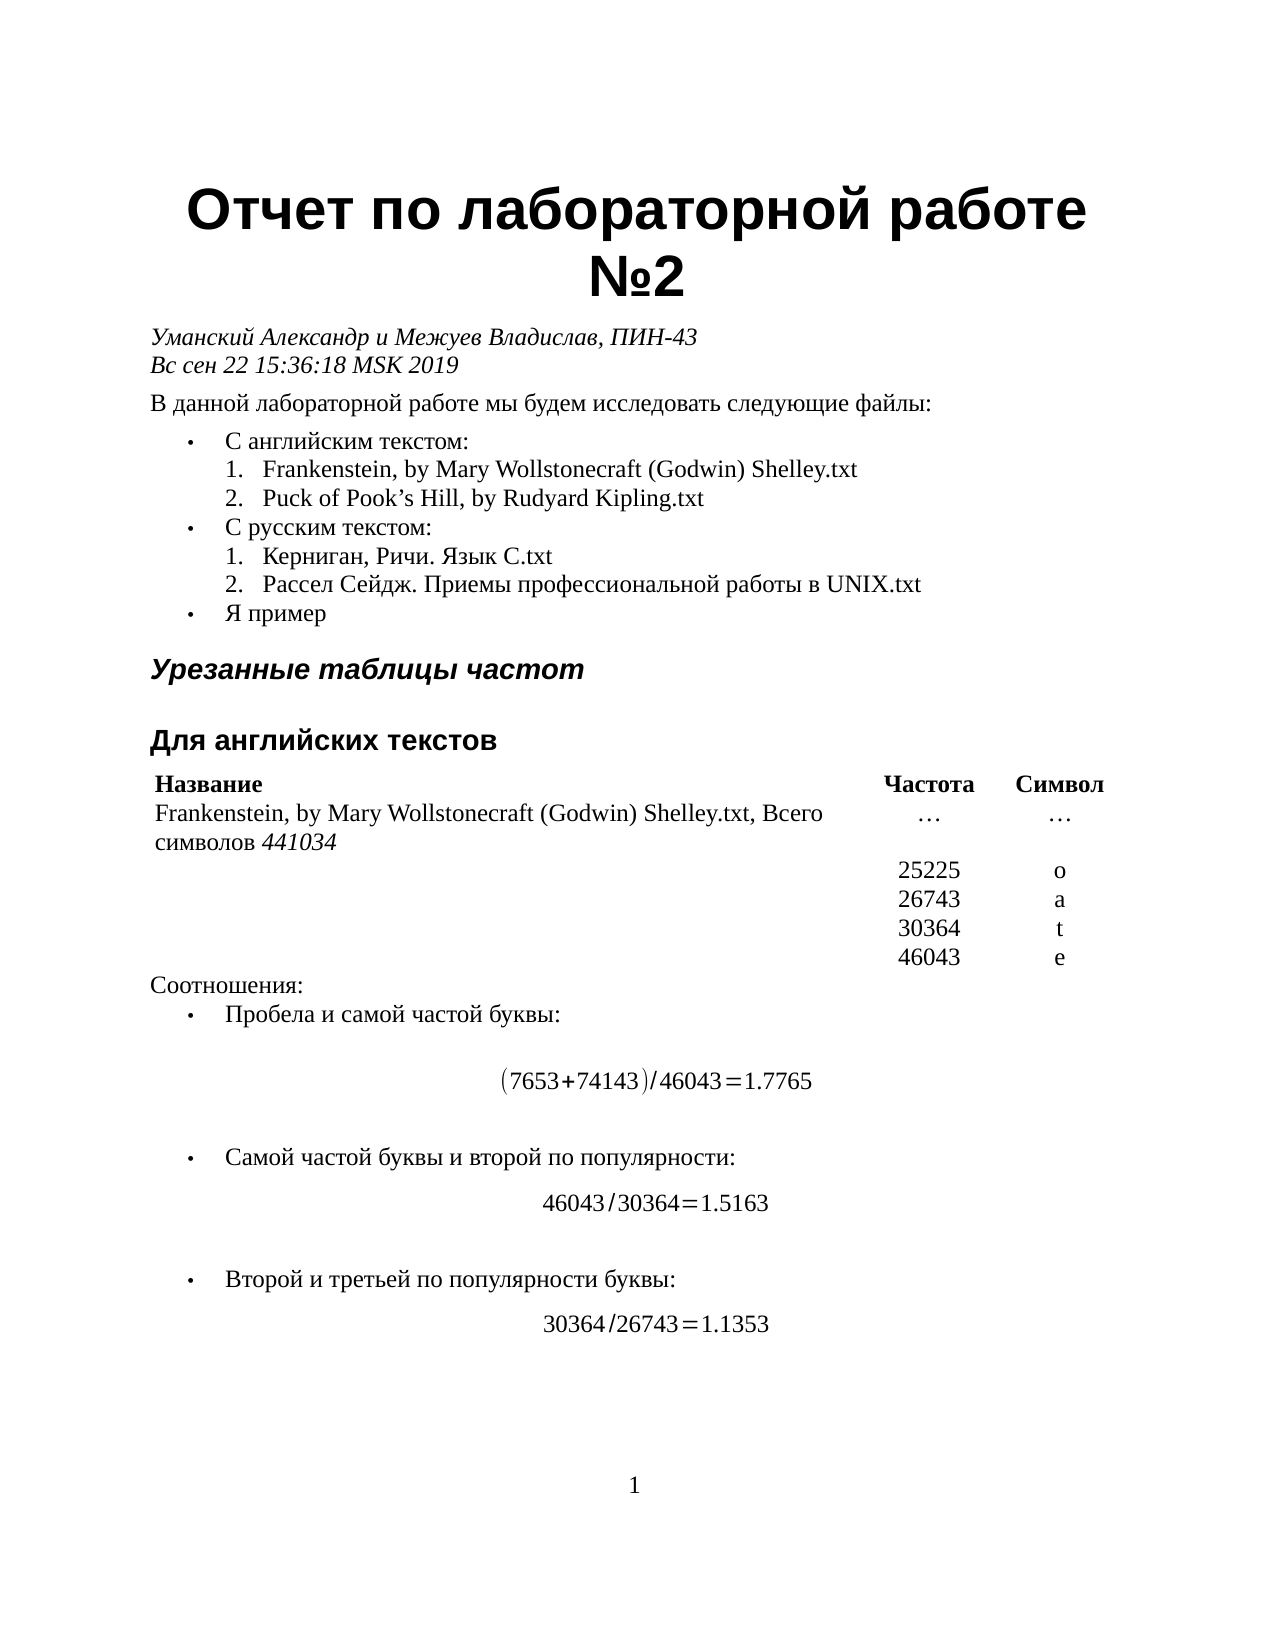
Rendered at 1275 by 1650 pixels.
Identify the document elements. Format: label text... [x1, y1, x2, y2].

table_cell 30364 [864, 913, 994, 942]
list Самой частой буквы и второй по популярности: [187, 1142, 1125, 1171]
table_header Частота [864, 769, 994, 798]
list Frankenstein, by Mary Wollstonecraft (Godwin) Shelley.txt [225, 454, 1125, 483]
list Пробела и самой частой буквы: [187, 999, 1125, 1028]
table_header Символ [994, 769, 1125, 798]
text Соотношения: [150, 970, 1125, 999]
list Я пример [187, 598, 1125, 627]
table_cell Frankenstein, by Mary Wollstonecraft (Godwin) Shelley.txt, Всего символов 441034 [150, 798, 864, 855]
table_cell [150, 884, 864, 913]
list С русским текстом: [187, 512, 1125, 541]
table_cell t [994, 913, 1125, 942]
text Уманский Александр и Межуев Владислав, ПИН-43 [150, 322, 1125, 350]
subtitle Для английских текстов [150, 723, 1125, 757]
table_cell o [994, 855, 1125, 884]
table_cell … [864, 798, 994, 855]
title Отчет по лабораторной работе №2 [150, 175, 1125, 309]
text В данной лабораторной работе мы будем исследовать следующие файлы: [150, 388, 1125, 417]
subtitle Урезанные таблицы частот [150, 652, 1125, 686]
list Puck of Pook’s Hill, by Rudyard Kipling.txt [225, 483, 1125, 512]
list С английским текстом: [187, 426, 1125, 454]
table_header Название [150, 769, 864, 798]
table_cell [150, 942, 864, 970]
table_cell 46043 [864, 942, 994, 970]
table_cell 26743 [864, 884, 994, 913]
table_cell [150, 913, 864, 942]
list Второй и третьей по популярности буквы: [187, 1264, 1125, 1292]
list Рассел Сейдж. Приемы профессиональной работы в UNIX.txt [225, 569, 1125, 598]
table_cell a [994, 884, 1125, 913]
table_cell 25225 [864, 855, 994, 884]
list Керниган, Ричи. Язык C.txt [225, 541, 1125, 569]
table_cell … [994, 798, 1125, 855]
table_cell e [994, 942, 1125, 970]
text Вс сен 22 15:36:18 MSK 2019 [150, 350, 1125, 379]
table_cell [150, 855, 864, 884]
